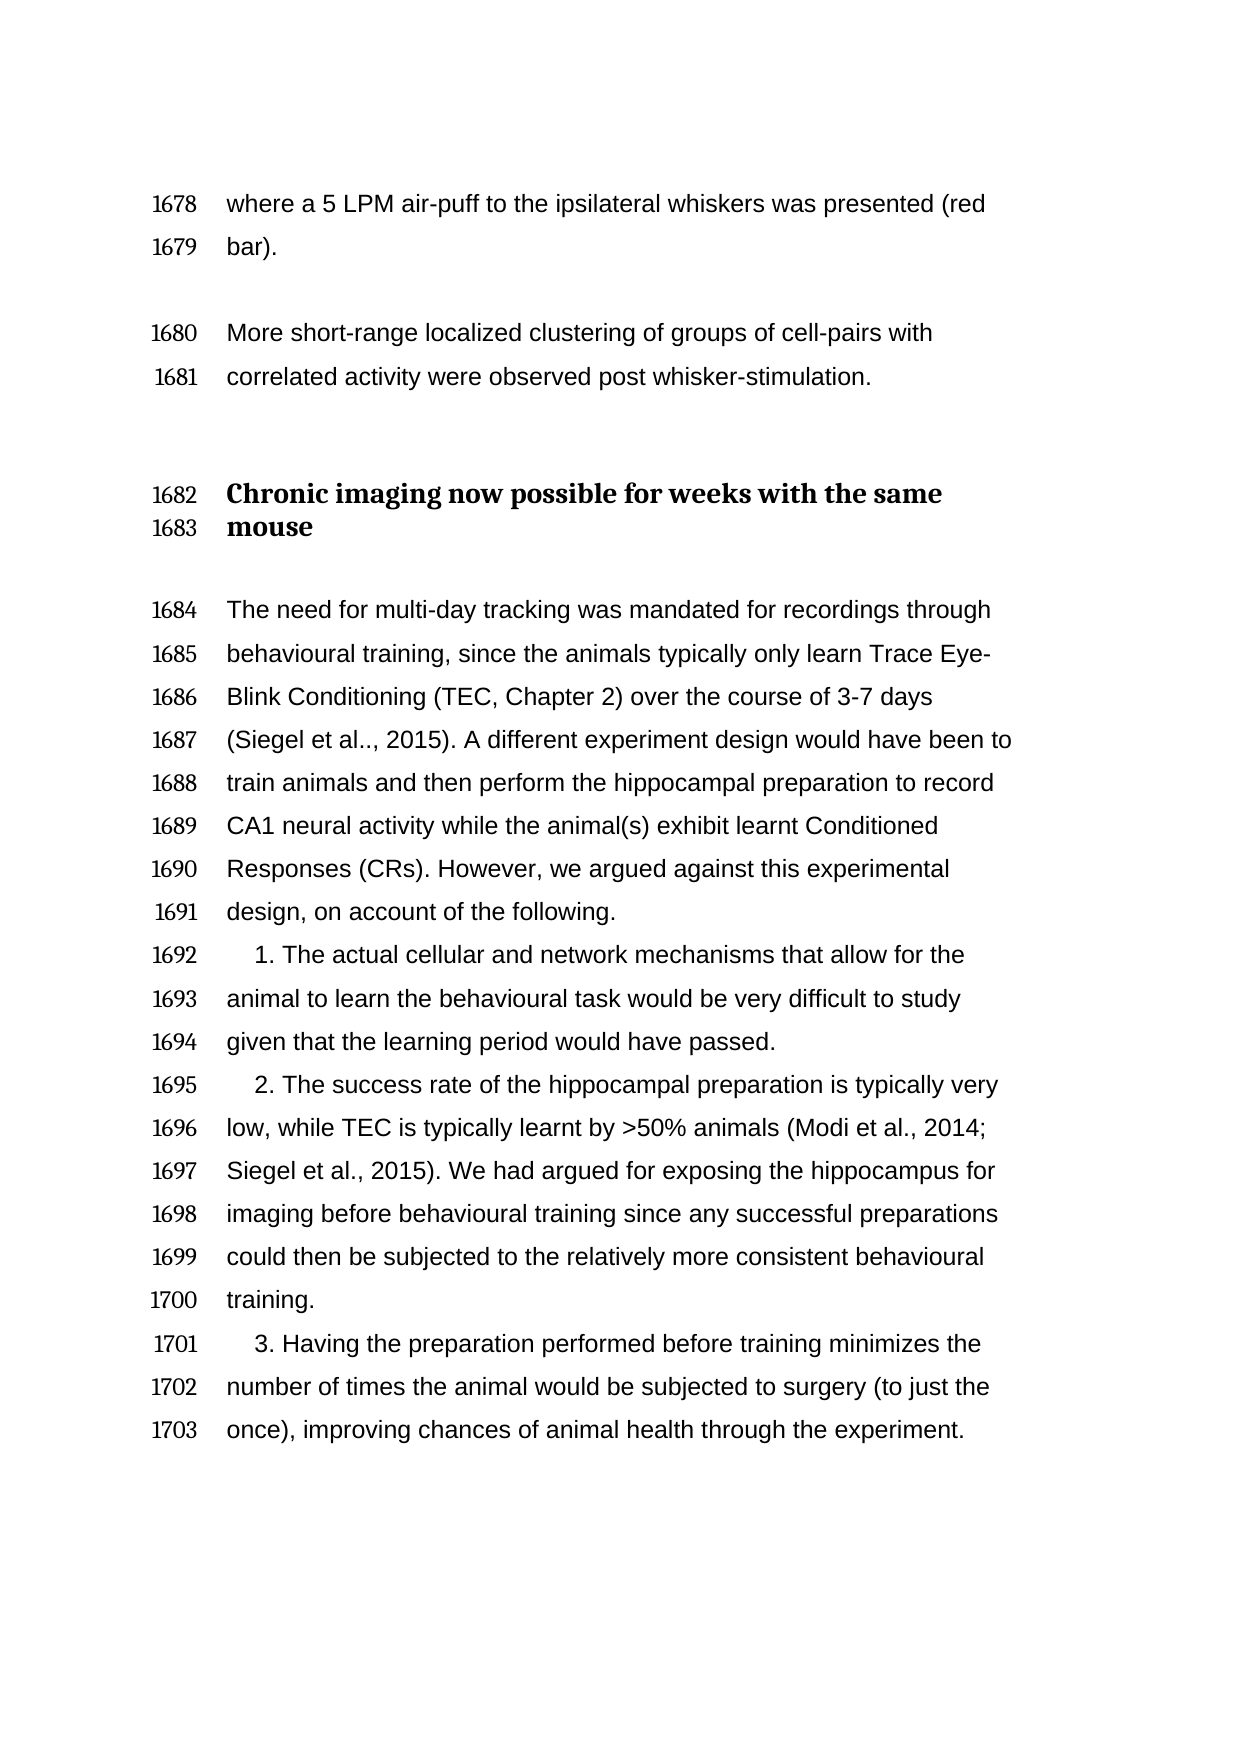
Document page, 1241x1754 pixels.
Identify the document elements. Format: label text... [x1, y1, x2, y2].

text The need for multi-day tracking was mandated for recordings through behavioural training, since the animals typically only learn Trace Eye-Blink Conditioning (TEC, Chapter 2) over the course of 3-7 days (Siegel et al.., 2015). A different experiment design would have been to train animals and then perform the hippocampal preparation to record CA1 neural activity while the animal(s) exhibit learnt Conditioned Responses (CRs). However, we argued against this experimental design, on account of the following. [226, 595, 1014, 926]
text 3. Having the preparation performed before training minimizes the number of times the animal would be subjected to surgery (to just the once), improving chances of animal health through the experiment. [226, 1328, 1014, 1443]
text More short-range localized clustering of groups of cell-pairs with correlated activity were observed post whisker-stimulation. [226, 318, 1014, 390]
text where a 5 LPM air-puff to the ipsilateral whiskers was presented (red bar). [226, 189, 1014, 261]
text 2. The success rate of the hippocampal preparation is typically very low, while TEC is typically learnt by >50% animals (Modi et al., 2014; Siegel et al., 2015). We had argued for exposing the hippocampus for imaging before behavioural training since any successful preparations could then be subjected to the relatively more consistent behavioural training. [226, 1070, 1014, 1314]
text 1. The actual cellular and network mechanisms that allow for the animal to learn the behavioural task would be very difficult to study given that the learning period would have passed. [226, 940, 1014, 1055]
subtitle Chronic imaging now possible for weeks with the same mouse [226, 477, 1014, 544]
